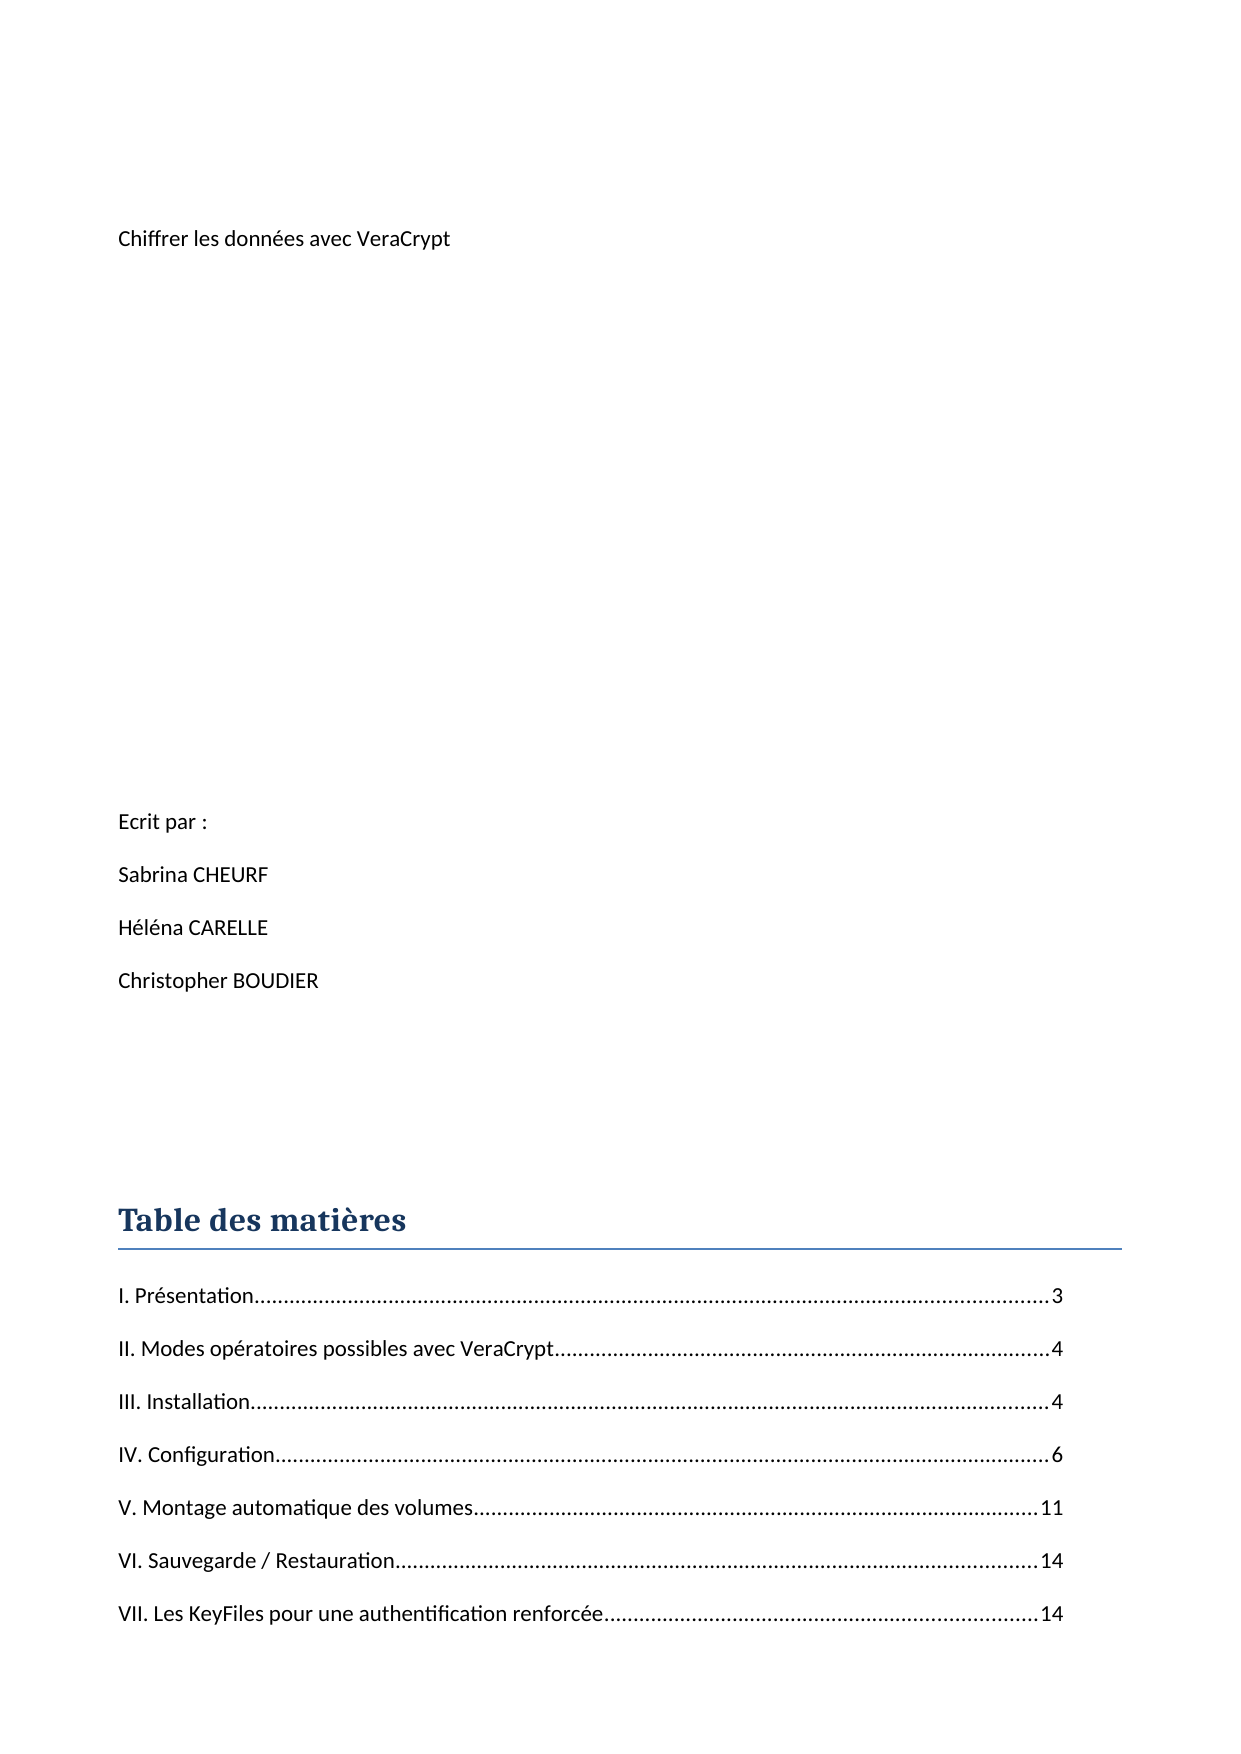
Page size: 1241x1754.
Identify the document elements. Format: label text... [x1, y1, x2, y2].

text Christopher BOUDIER [118, 966, 1122, 994]
text Sabrina CHEURF [118, 860, 1122, 888]
text Ecrit par : [118, 807, 1122, 835]
text III. Installation 4 [118, 1387, 1122, 1415]
text IV. Configuration 6 [118, 1440, 1122, 1468]
text VII. Les KeyFiles pour une authentification renforcée 14 [118, 1599, 1122, 1627]
text V. Montage automatique des volumes 11 [118, 1493, 1122, 1521]
text II. Modes opératoires possibles avec VeraCrypt 4 [118, 1334, 1122, 1362]
text I. Présentation 3 [118, 1281, 1122, 1309]
subtitle Table des matières [118, 1201, 1122, 1248]
text VI. Sauvegarde / Restauration 14 [118, 1546, 1122, 1574]
text Héléna CARELLE [118, 913, 1122, 941]
text Chiffrer les données avec VeraCrypt [118, 224, 1122, 252]
